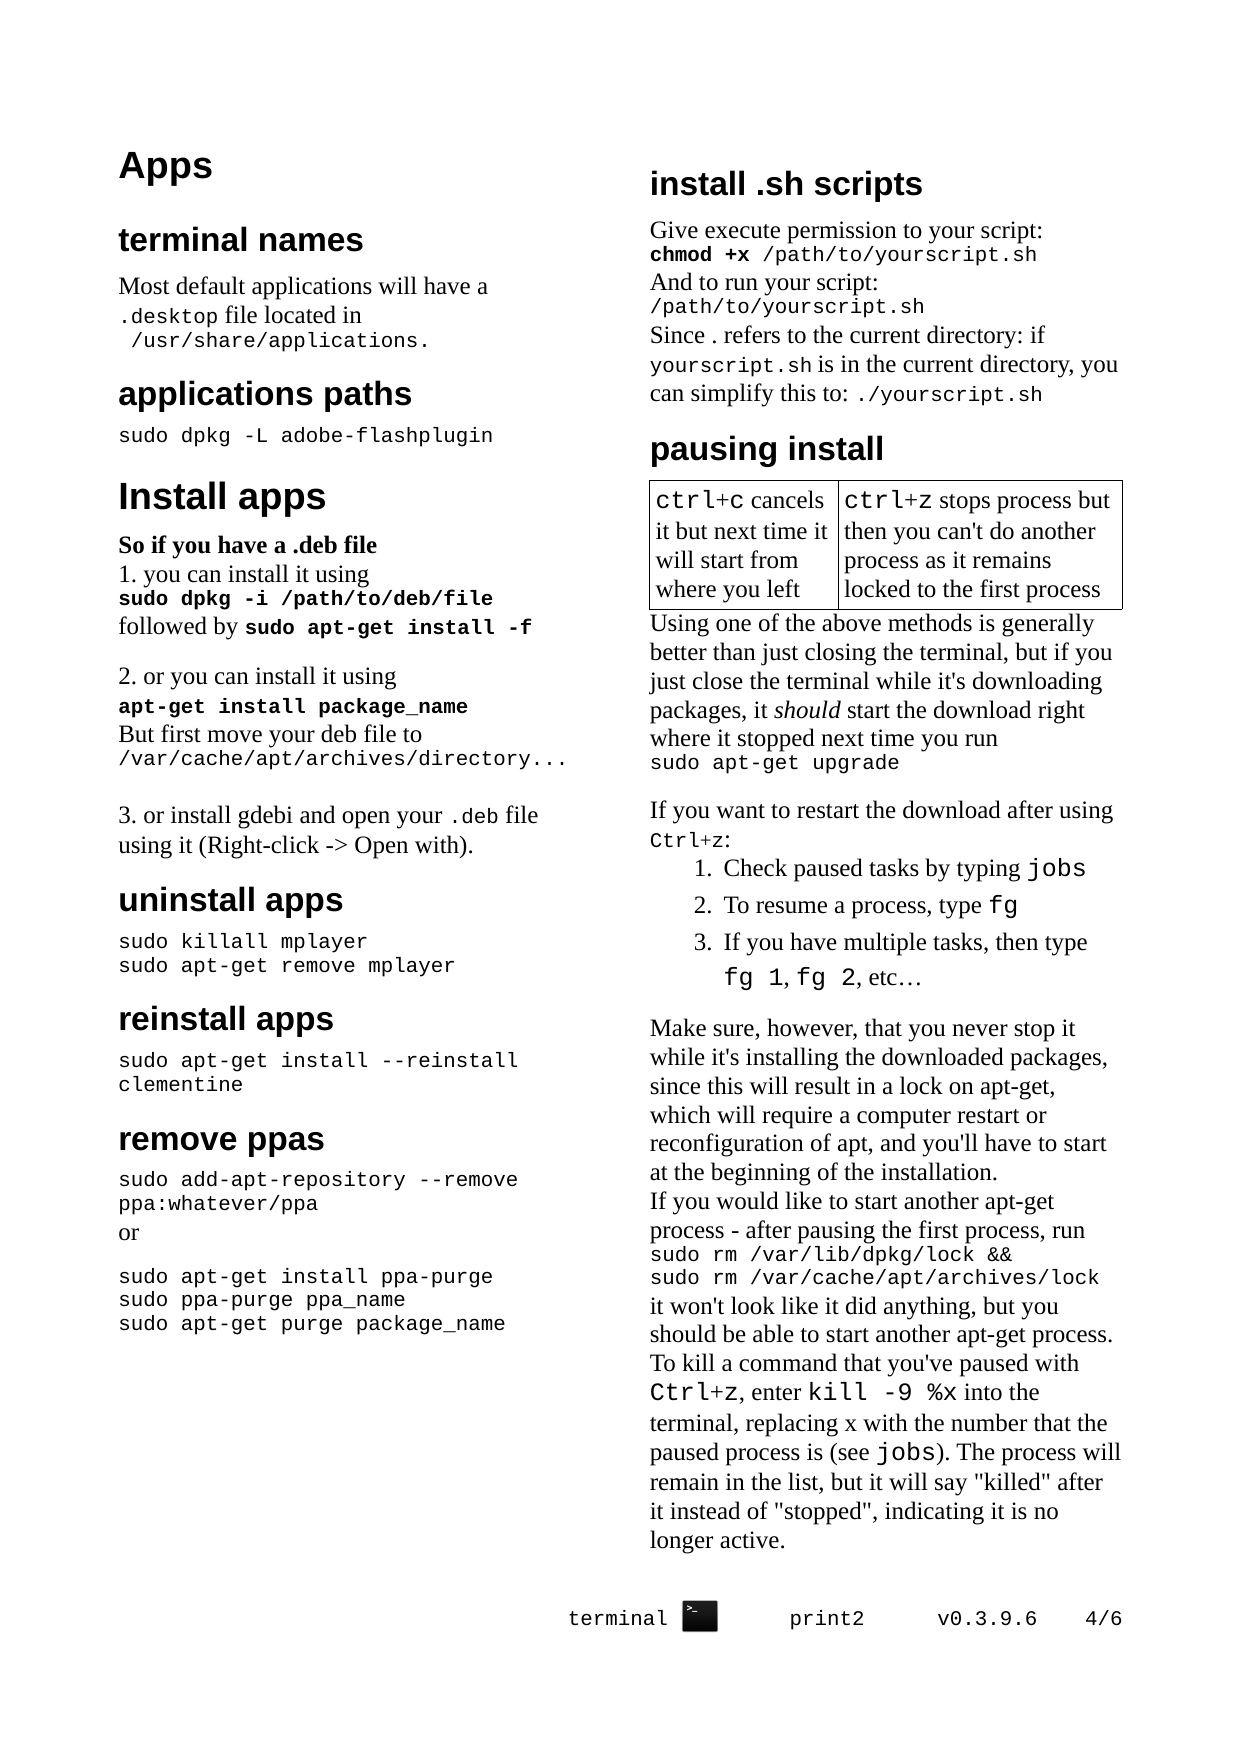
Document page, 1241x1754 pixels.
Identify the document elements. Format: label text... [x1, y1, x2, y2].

text apt-get install package_name [118, 690, 591, 719]
text sudo dpkg -L adobe-flashplugin [118, 425, 591, 449]
subtitle uninstall apps [118, 880, 591, 918]
text But first move your deb file to [118, 719, 591, 748]
text sudo rm /var/cache/apt/archives/lock [649, 1267, 1122, 1291]
text it won't look like it did anything, but you should be able to start another apt-get process. [649, 1291, 1122, 1348]
list To resume a process, type fg [694, 891, 1122, 921]
table_header ctrl+z stops process but then you can't do another process as it remains locked to the first process [839, 481, 1122, 608]
text followed by sudo apt-get install -f [118, 611, 591, 641]
text sudo apt-get install ppa-purge [118, 1266, 591, 1289]
text Since . refers to the current directory: if yourscript.sh is in the current directory, you can simplify this to: ./yourscript.sh [649, 320, 1122, 408]
text sudo killall mplayer [118, 931, 591, 954]
text Make sure, however, that you never stop it while it's installing the downloaded packages, since this will result in a lock on apt-get, which will require a computer restart or reconfiguration of apt, and you'll have to start at the beginning of the installation. [649, 1013, 1122, 1186]
text To kill a command that you've paused with Ctrl+z, enter kill -9 %x into the terminal, replacing x with the number that the paused process is (see jobs). The process will remain in the list, but it will say "killed" after it instead of "stopped", indicating it is no longer active. [649, 1348, 1122, 1554]
text So if you have a .deb file [118, 530, 591, 559]
subtitle reinstall apps [118, 999, 591, 1038]
subtitle install .sh scripts [649, 164, 1122, 203]
subtitle applications paths [118, 374, 591, 413]
text If you would like to start another apt-get process - after pausing the first process, run [649, 1186, 1122, 1243]
subtitle pausing install [649, 429, 1122, 467]
picture [680, 1596, 720, 1636]
text chmod +x /path/to/yourscript.sh [649, 244, 1122, 267]
text /usr/share/applications. [118, 329, 591, 353]
text sudo add-apt-repository --remove ppa:whatever/ppa [118, 1169, 591, 1217]
subtitle Apps [118, 143, 591, 187]
list Check paused tasks by typing jobs [694, 853, 1122, 884]
text /var/cache/apt/archives/directory... [118, 748, 591, 772]
text Using one of the above methods is generally better than just closing the terminal, but if you just close the terminal while it's downloading packages, it should start the download right where it stopped next time you run [649, 610, 1122, 752]
text or [118, 1217, 591, 1246]
text 2. or you can install it using [118, 661, 591, 690]
text sudo apt-get purge package_name [118, 1313, 591, 1337]
text Most default applications will have a .desktop file located in [118, 271, 591, 329]
list If you have multiple tasks, then type fg 1, fg 2, etc… [694, 927, 1122, 993]
text 1. you can install it using [118, 559, 591, 587]
text Give execute permission to your script: [649, 215, 1122, 244]
table_header ctrl+c cancels it but next time it will start from where you left [650, 481, 838, 608]
text sudo apt-get remove mplayer [118, 954, 591, 978]
text sudo rm /var/lib/dpkg/lock && [649, 1243, 1122, 1267]
text And to run your script: [649, 267, 1122, 296]
subtitle terminal names [118, 220, 591, 259]
text /path/to/yourscript.sh [649, 296, 1122, 320]
text If you want to restart the download after using Ctrl+z: [649, 795, 1122, 853]
text sudo ppa-purge ppa_name [118, 1289, 591, 1313]
text sudo apt-get install --reinstall clementine [118, 1050, 591, 1097]
text sudo dpkg -i /path/to/deb/file [118, 587, 591, 611]
subtitle Install apps [118, 474, 591, 517]
text sudo apt-get upgrade [649, 752, 1122, 776]
text 3. or install gdebi and open your .deb file using it (Right-click -> Open with). [118, 801, 591, 859]
subtitle remove ppas [118, 1118, 591, 1157]
